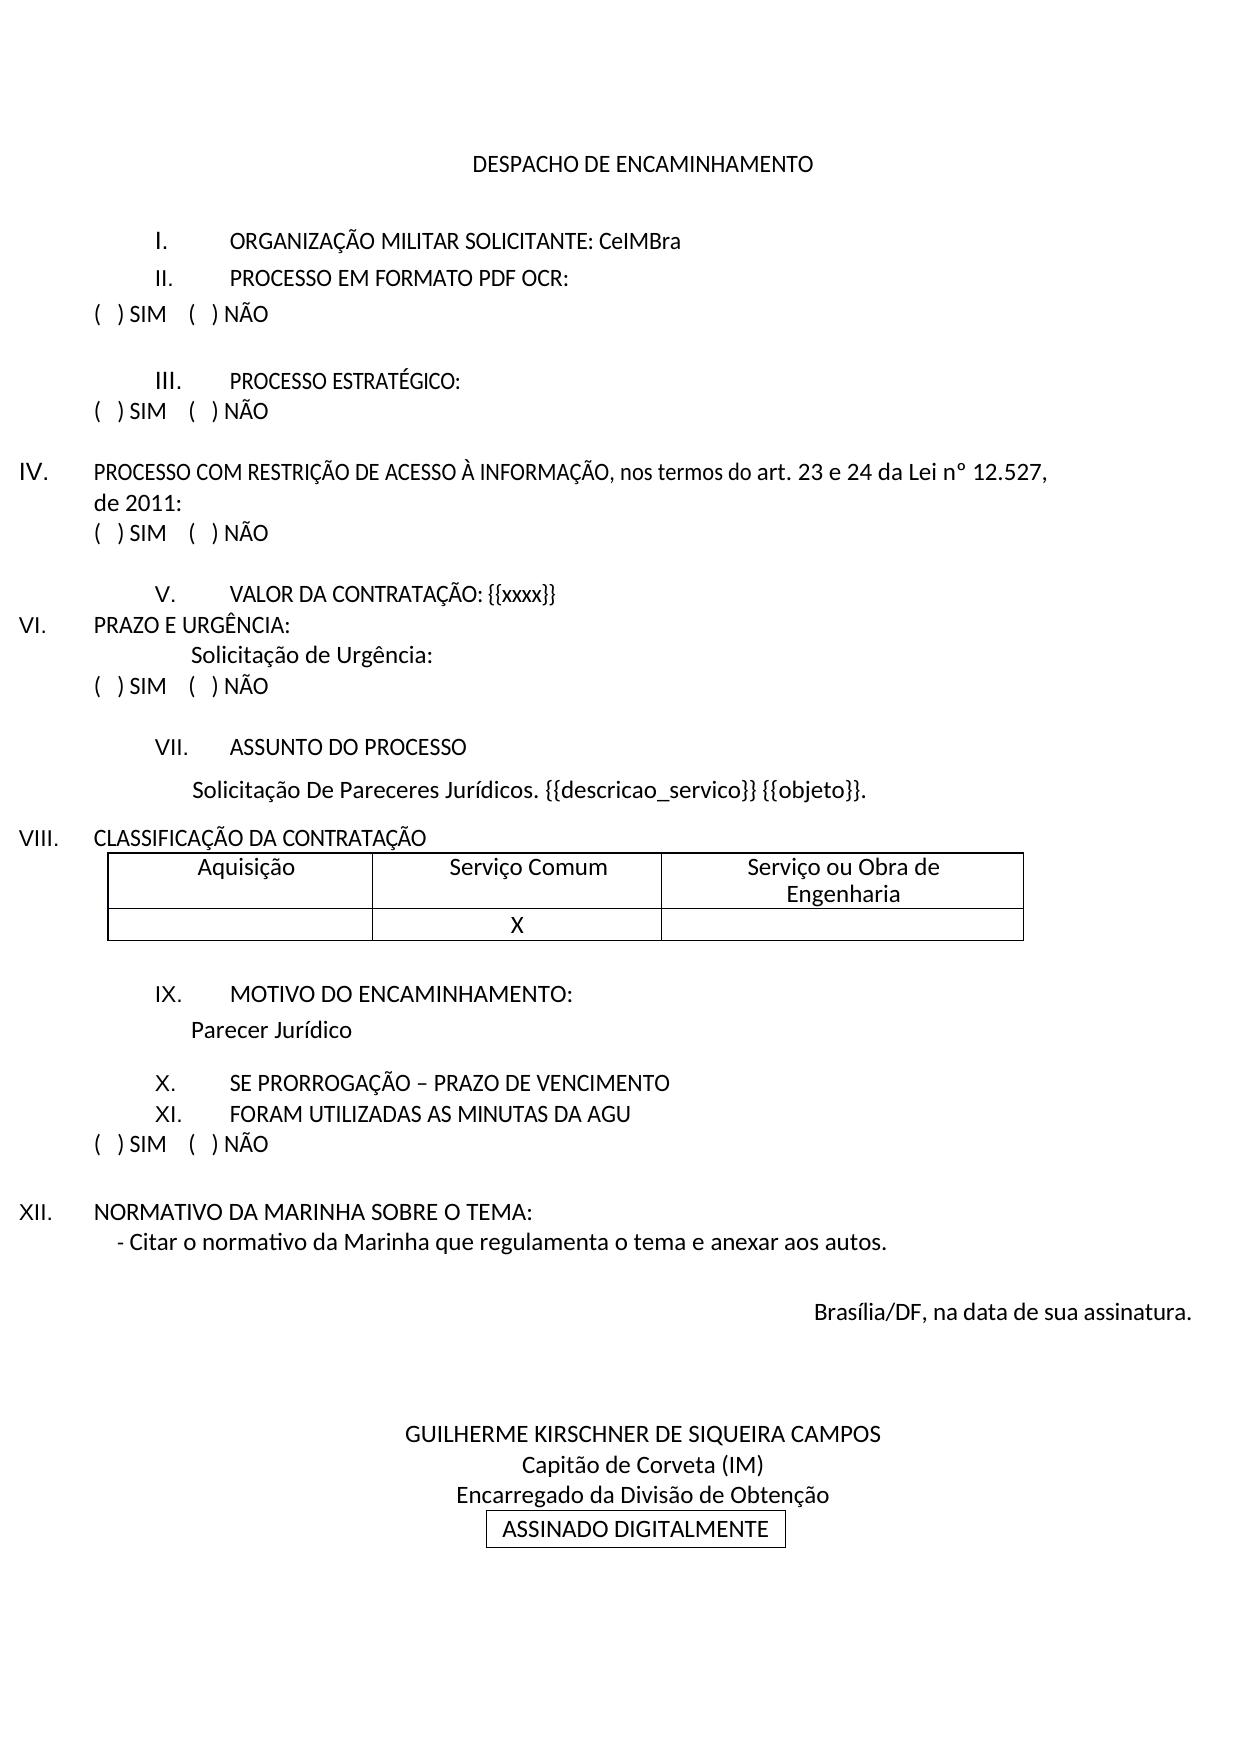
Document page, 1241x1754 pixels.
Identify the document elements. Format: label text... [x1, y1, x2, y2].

table_cell [109, 909, 372, 940]
list PROCESSO ESTRATÉGICO: [154, 365, 1192, 395]
text DESPACHO DE ENCAMINHAMENTO [94, 148, 1192, 179]
list MOTIVO DO ENCAMINHAMENTO: [154, 978, 1192, 1008]
list ORGANIZAÇÃO MILITAR SOLICITANTE: CeIMBra [154, 226, 1192, 256]
list PRAZO E URGÊNCIA: [19, 609, 1192, 639]
list ( ) SIM ( ) NÃO [94, 395, 1192, 426]
list PROCESSO COM RESTRIÇÃO DE ACESSO À INFORMAÇÃO, nos termos do art. 23 e 24 da Lei nº 12.527, de 2011: [19, 456, 1063, 517]
list ( ) SIM ( ) NÃO [94, 298, 1192, 328]
text GUILHERME KIRSCHNER DE SIQUEIRA CAMPOS [94, 1418, 1192, 1449]
table_header Aquisição [109, 854, 372, 908]
list PROCESSO EM FORMATO PDF OCR: [154, 262, 1192, 292]
list ASSUNTO DO PROCESSO [154, 731, 1192, 762]
table_header Serviço Comum [373, 854, 661, 908]
text Parecer Jurídico [117, 1014, 1058, 1045]
table_cell X [373, 909, 661, 940]
list ( ) SIM ( ) NÃO [94, 517, 1192, 548]
text Capitão de Corveta (IM) [94, 1449, 1192, 1479]
text Solicitação De Pareceres Jurídicos. {{descricao_servico}} {{objeto}}. [94, 774, 1192, 805]
list Citar o normativo da Marinha que regulamenta o tema e anexar aos autos. [117, 1226, 1192, 1257]
table_cell [662, 909, 1023, 940]
list ( ) SIM ( ) NÃO [94, 670, 1192, 701]
list SE PRORROGAÇÃO – PRAZO DE VENCIMENTO [154, 1067, 1192, 1098]
list VALOR DA CONTRATAÇÃO: {{xxxx}} [154, 578, 1192, 609]
table_header ASSINADO DIGITALMENTE [487, 1511, 785, 1547]
text Brasília/DF, na data de sua assinatura. [94, 1296, 1192, 1327]
list ( ) SIM ( ) NÃO [94, 1128, 1192, 1159]
text Encarregado da Divisão de Obtenção [94, 1479, 1192, 1510]
list CLASSIFICAÇÃO DA CONTRATAÇÃO [18, 822, 1192, 852]
text Solicitação de Urgência: [191, 639, 1192, 670]
list NORMATIVO DA MARINHA SOBRE O TEMA: [18, 1196, 1192, 1226]
list FORAM UTILIZADAS AS MINUTAS DA AGU [154, 1098, 1192, 1128]
table_header Serviço ou Obra de Engenharia [662, 854, 1023, 908]
